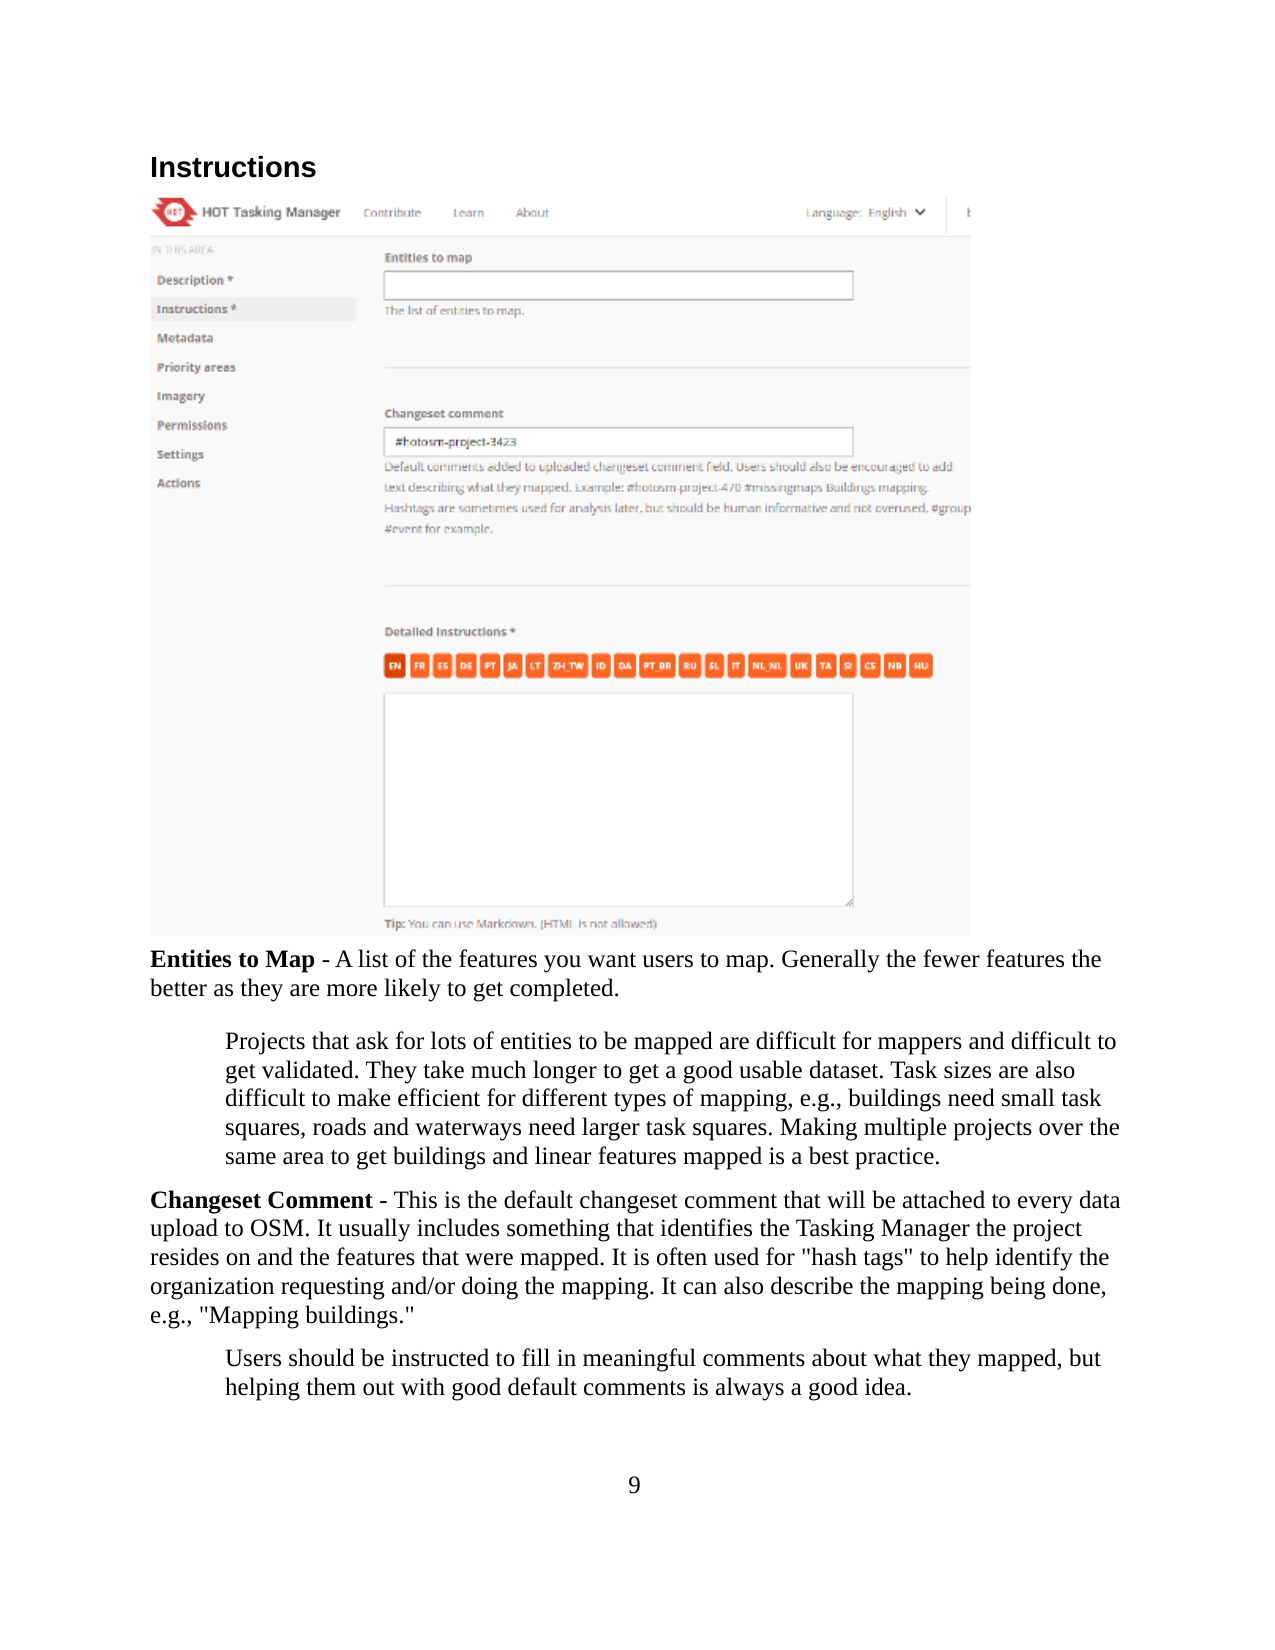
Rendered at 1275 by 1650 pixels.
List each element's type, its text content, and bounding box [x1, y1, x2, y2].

subtitle Instructions [150, 150, 1125, 183]
text Entities to Map - A list of the features you want users to map. Generally the fewer features the better as they are more likely to get completed. [150, 944, 1125, 1002]
text Changeset Comment - This is the default changeset comment that will be attached to every data upload to OSM. It usually includes something that identifies the Tasking Manager the project resides on and the features that were mapped. It is often used for "hash tags" to help identify the organization requesting and/or doing the mapping. It can also describe the mapping being done, e.g., "Mapping buildings." [150, 1185, 1125, 1328]
picture [150, 196, 971, 936]
text Users should be instructed to fill in meaningful comments about what they mapped, but helping them out with good default comments is always a good idea. [225, 1343, 1125, 1401]
text Projects that ask for lots of entities to be mapped are difficult for mappers and difficult to get validated. They take much longer to get a good usable dataset. Task sizes are also difficult to make efficient for different types of mapping, e.g., buildings need small task squares, roads and waterways need larger task squares. Making multiple projects over the same area to get buildings and linear features mapped is a best practice. [225, 1026, 1125, 1170]
